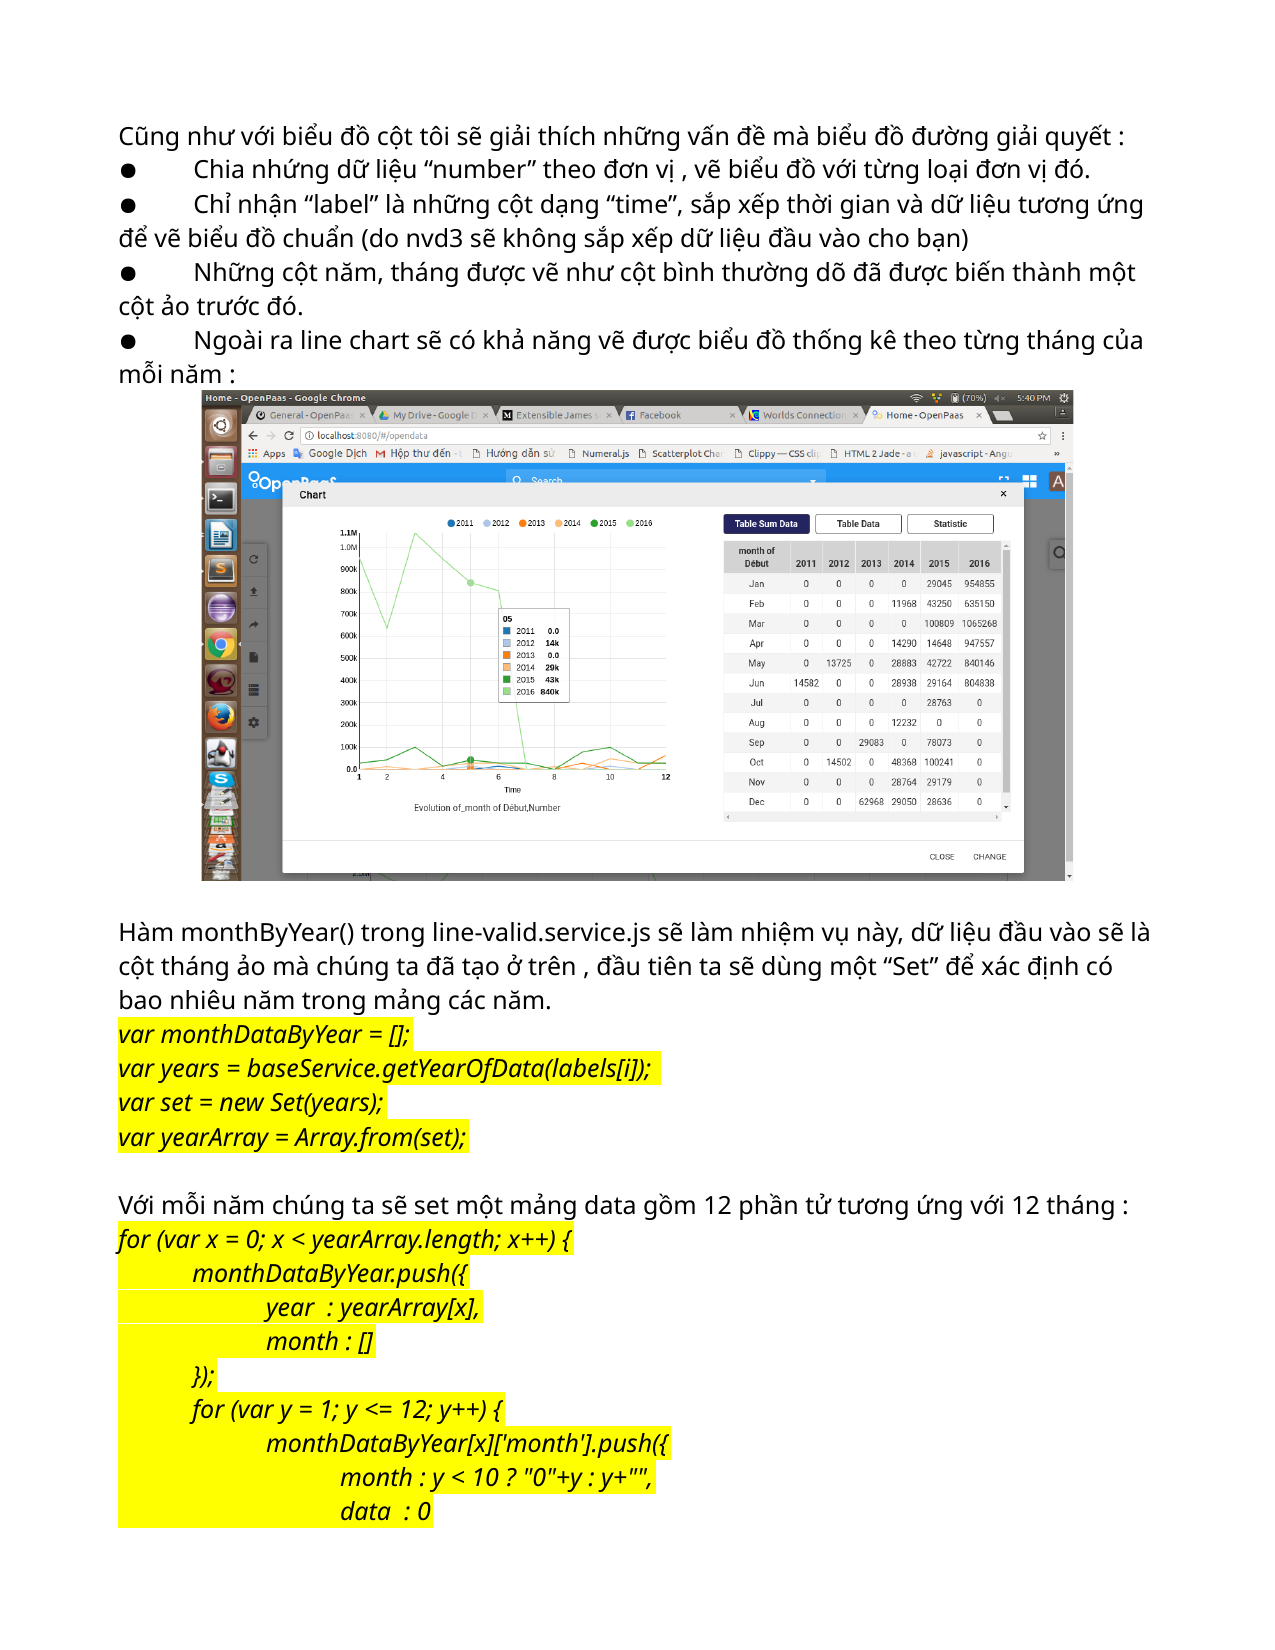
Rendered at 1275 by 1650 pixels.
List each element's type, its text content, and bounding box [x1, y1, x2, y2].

text }); [118, 1358, 1157, 1392]
text year : yearArray[x], [118, 1289, 1157, 1323]
text for (var y = 1; y <= 12; y++) { [118, 1392, 1157, 1426]
list var yearArray = Array.from(set); [118, 1119, 1157, 1153]
text month : [] [118, 1323, 1157, 1358]
list var years = baseService.getYearOfData(labels[i]); [118, 1051, 1157, 1085]
list var monthDataByYear = []; [118, 1017, 1157, 1051]
text monthDataByYear.push({ [118, 1255, 1157, 1289]
picture [201, 390, 1074, 881]
list var set = new Set(years); [118, 1085, 1157, 1119]
list Những cột năm, tháng được vẽ như cột bình thường dõ đã được biến thành một cột ảo trước đó. [118, 254, 1157, 322]
text for (var x = 0; x < yearArray.length; x++) { [118, 1221, 1157, 1255]
text data : 0 [118, 1494, 1157, 1528]
text monthDataByYear[x]['month'].push({ [118, 1426, 1157, 1460]
list Hàm monthByYear() trong line-valid.service.js sẽ làm nhiệm vụ này, dữ liệu đầu vào sẽ là cột tháng ảo mà chúng ta đã tạo ở trên , đầu tiên ta sẽ dùng một “Set” để xác định có bao nhiêu năm trong mảng các năm. [118, 915, 1157, 1017]
text Cũng như với biểu đồ cột tôi sẽ giải thích những vấn đề mà biểu đồ đường giải quyết : [118, 118, 1157, 152]
list Chỉ nhận “label” là những cột dạng “time”, sắp xếp thời gian và dữ liệu tương ứng để vẽ biểu đồ chuẩn (do nvd3 sẽ không sắp xếp dữ liệu đầu vào cho bạn) [118, 186, 1157, 254]
text month : y < 10 ? "0"+y : y+"", [118, 1460, 1157, 1494]
text Với mỗi năm chúng ta sẽ set một mảng data gồm 12 phần tử tương ứng với 12 tháng : [118, 1187, 1157, 1221]
list Ngoài ra line chart sẽ có khả năng vẽ được biểu đồ thống kê theo từng tháng của mỗi năm : [118, 322, 1157, 391]
list Chia nhứng dữ liệu “number” theo đơn vị , vẽ biểu đồ với từng loại đơn vị đó. [118, 152, 1157, 186]
